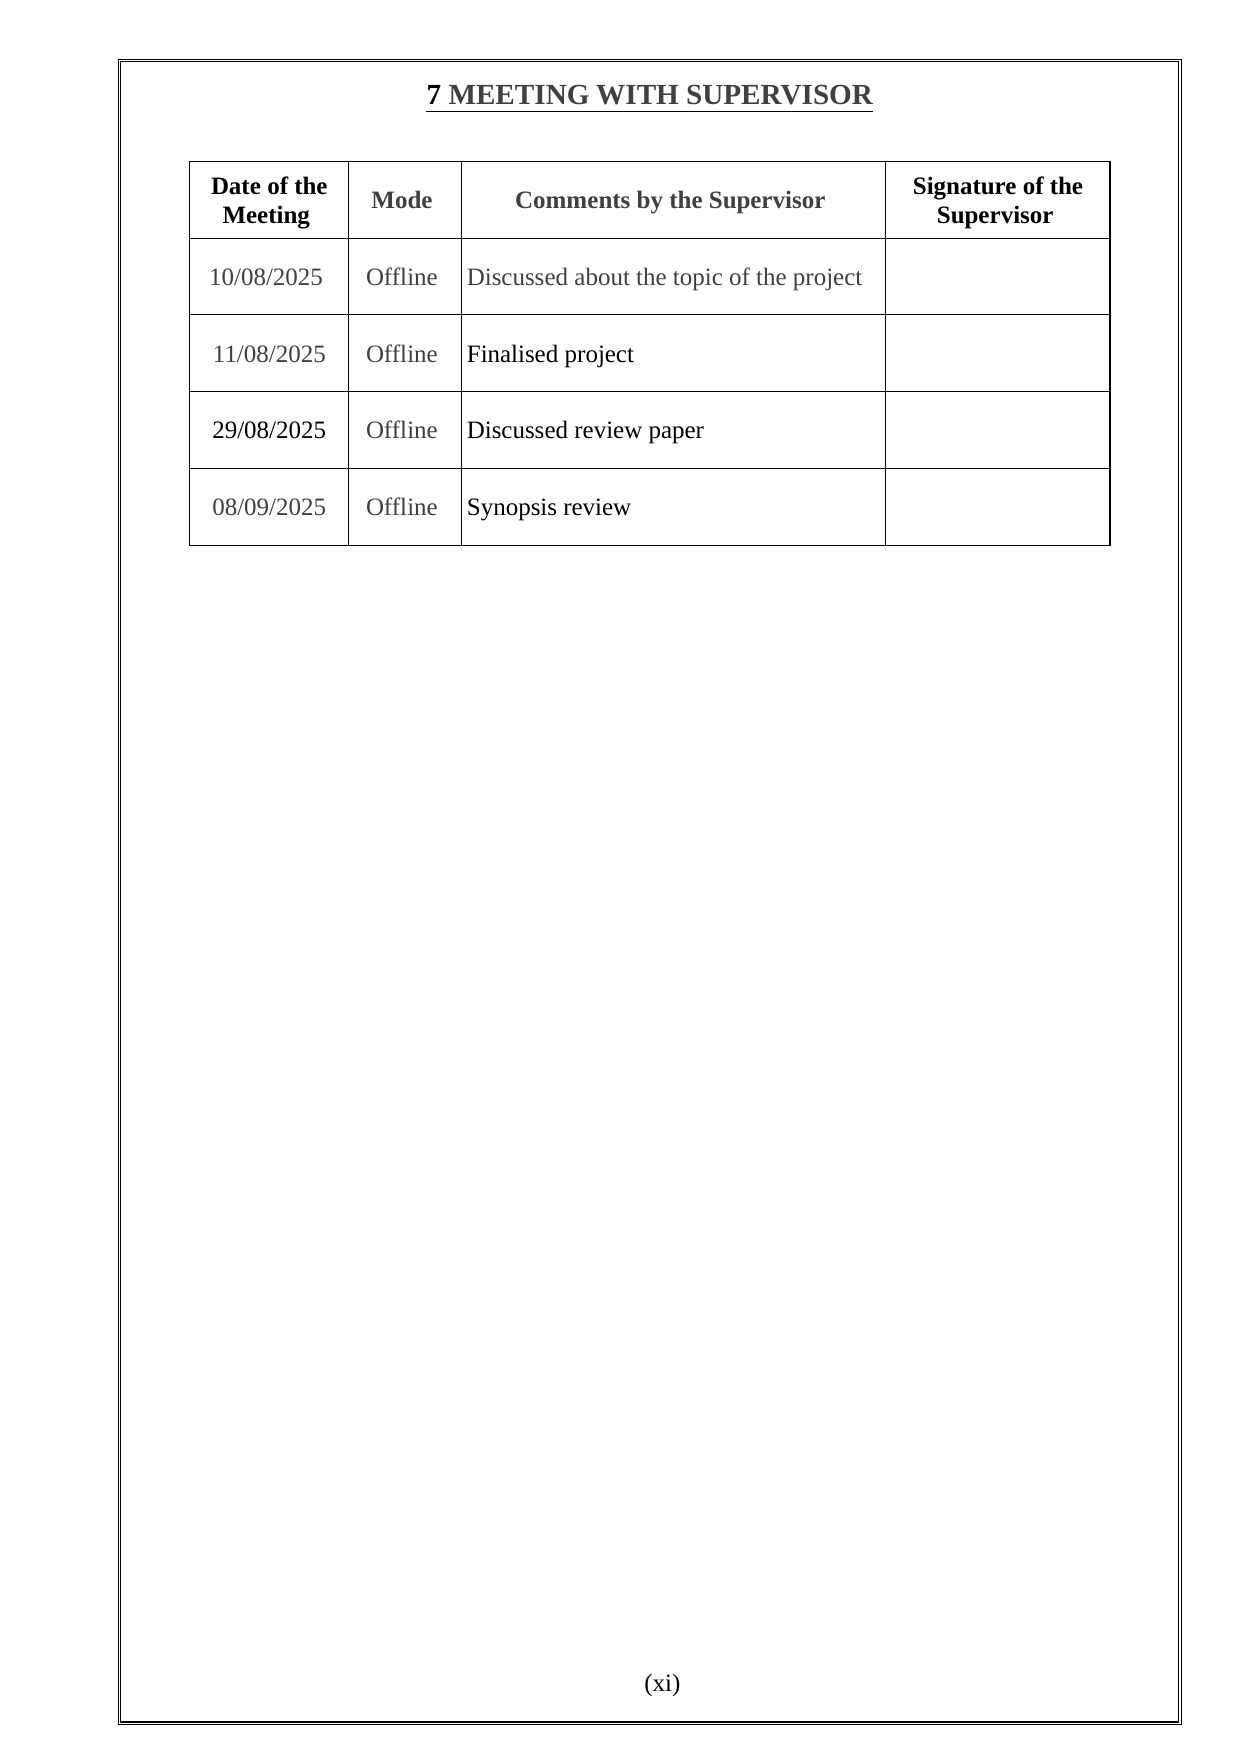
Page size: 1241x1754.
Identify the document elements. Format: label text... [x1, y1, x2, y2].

table_header Comments by the Supervisor [462, 162, 885, 238]
table_header Date of the Meeting [190, 162, 348, 238]
table_cell [886, 315, 1109, 391]
table_cell Offline [349, 469, 461, 545]
table_cell 10/08/2025 [190, 239, 348, 314]
table_cell Synopsis review [462, 469, 885, 545]
table_cell 29/08/2025 [190, 392, 348, 468]
table_cell Discussed about the topic of the project [462, 239, 885, 314]
table_cell Finalised project [462, 315, 885, 391]
table_cell Offline [349, 392, 461, 468]
text 7 MEETING WITH SUPERVISOR [124, 77, 1175, 111]
table_cell [886, 469, 1109, 545]
table_cell Offline [349, 315, 461, 391]
table_cell [886, 392, 1109, 468]
table_header Signature of the Supervisor [886, 162, 1109, 238]
table_header Mode [349, 162, 461, 238]
table_cell Discussed review paper [462, 392, 885, 468]
table_cell [886, 239, 1109, 314]
table_cell 08/09/2025 [190, 469, 348, 545]
table_cell 11/08/2025 [190, 315, 348, 391]
table_cell Offline [349, 239, 461, 314]
